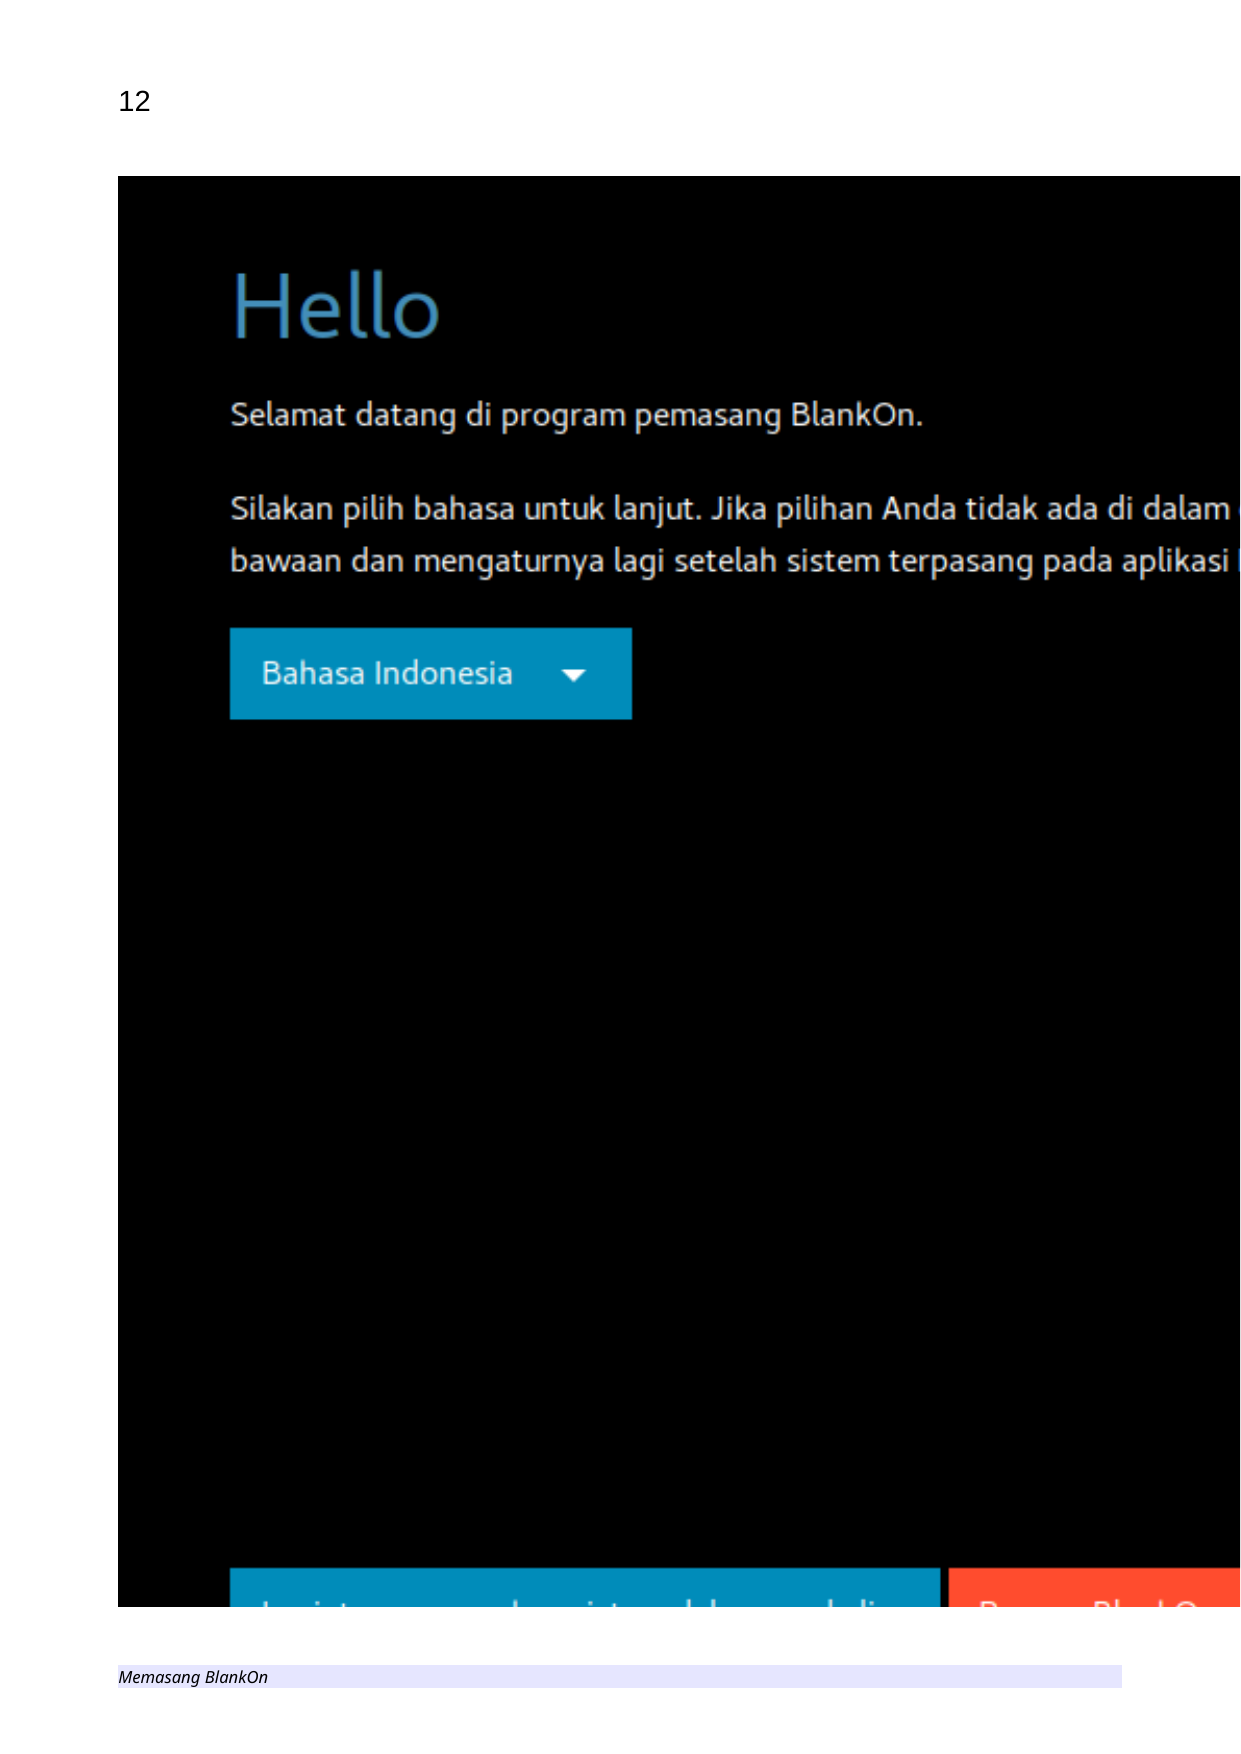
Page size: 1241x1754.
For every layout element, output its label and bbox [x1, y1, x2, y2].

picture [118, 176, 1241, 1607]
